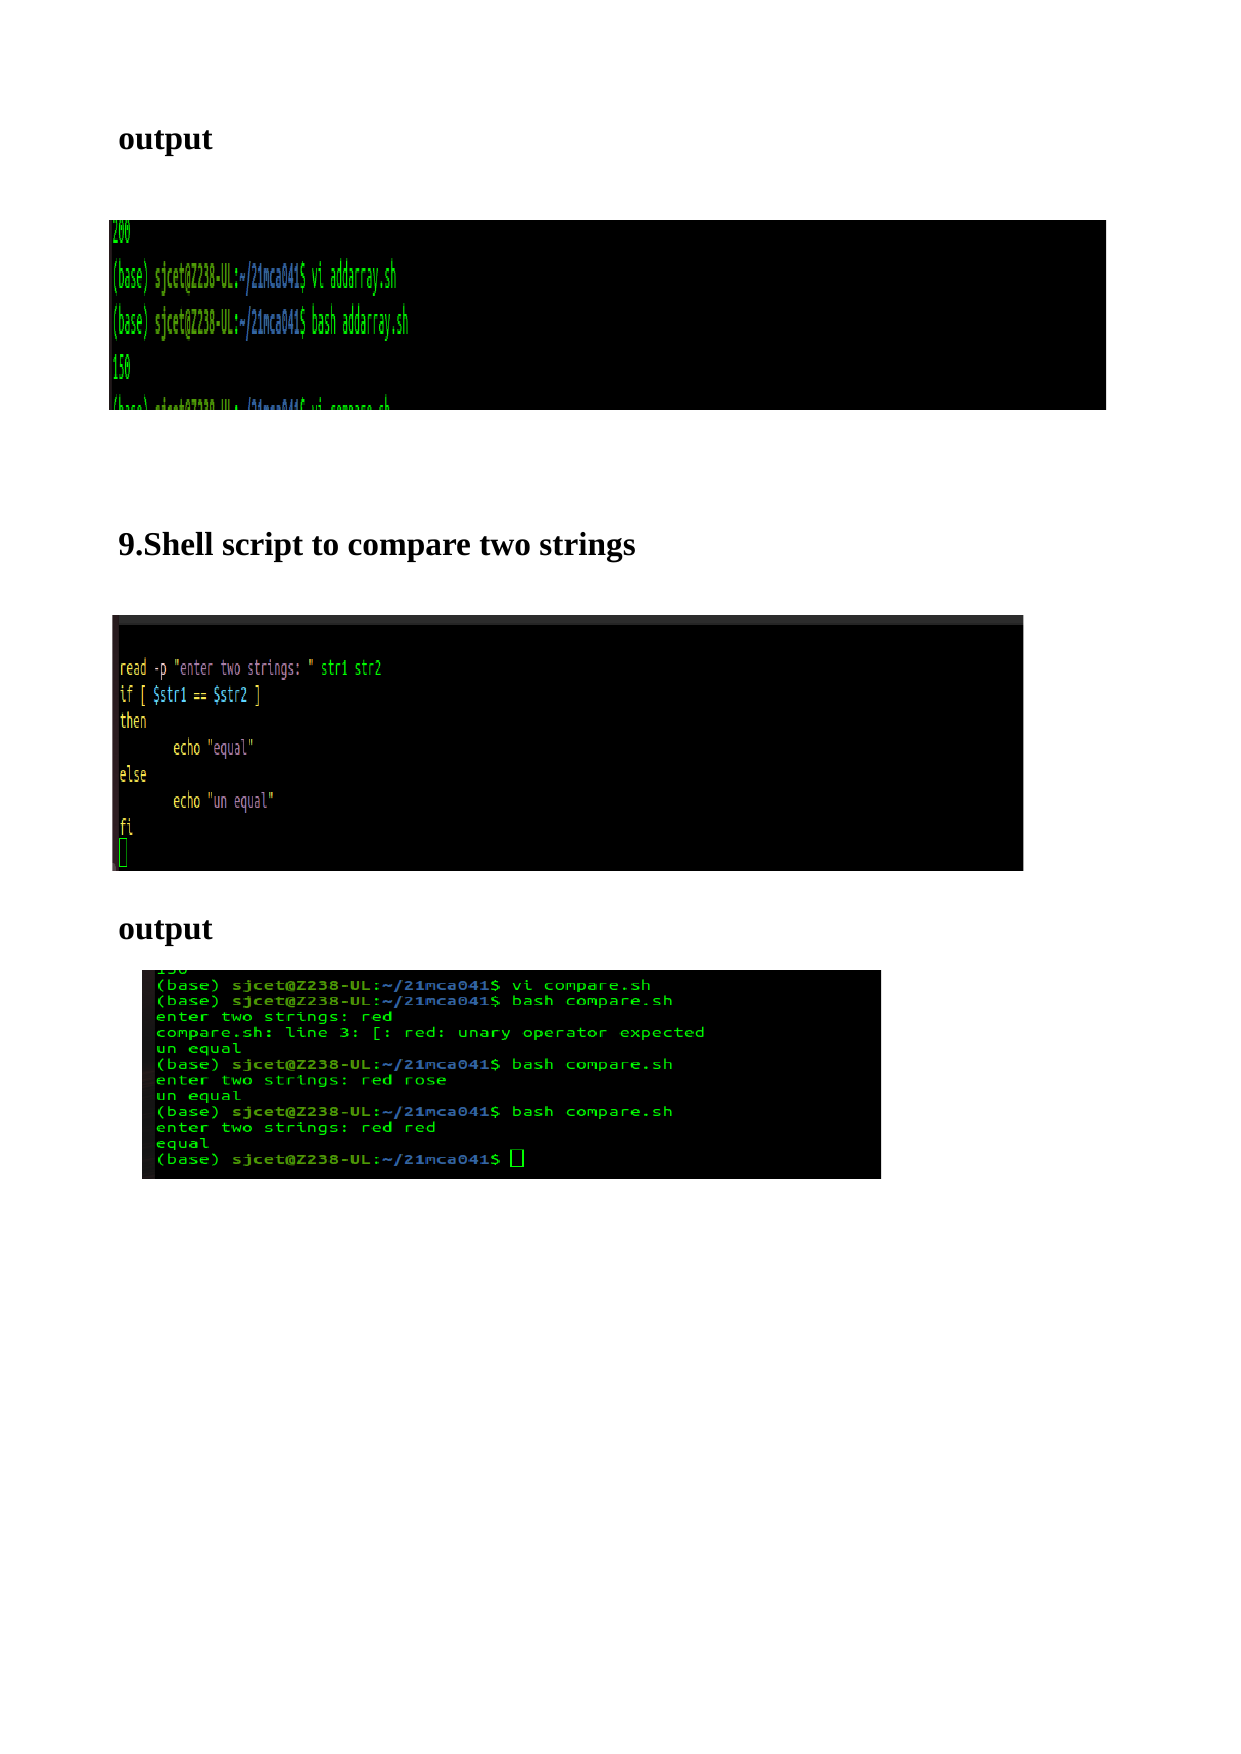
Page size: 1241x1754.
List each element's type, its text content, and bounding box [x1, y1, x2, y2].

text 9.Shell script to compare two strings [118, 524, 1122, 562]
picture [109, 274, 1107, 410]
picture [112, 615, 1024, 694]
text output [118, 118, 1122, 156]
text output [118, 908, 1122, 947]
